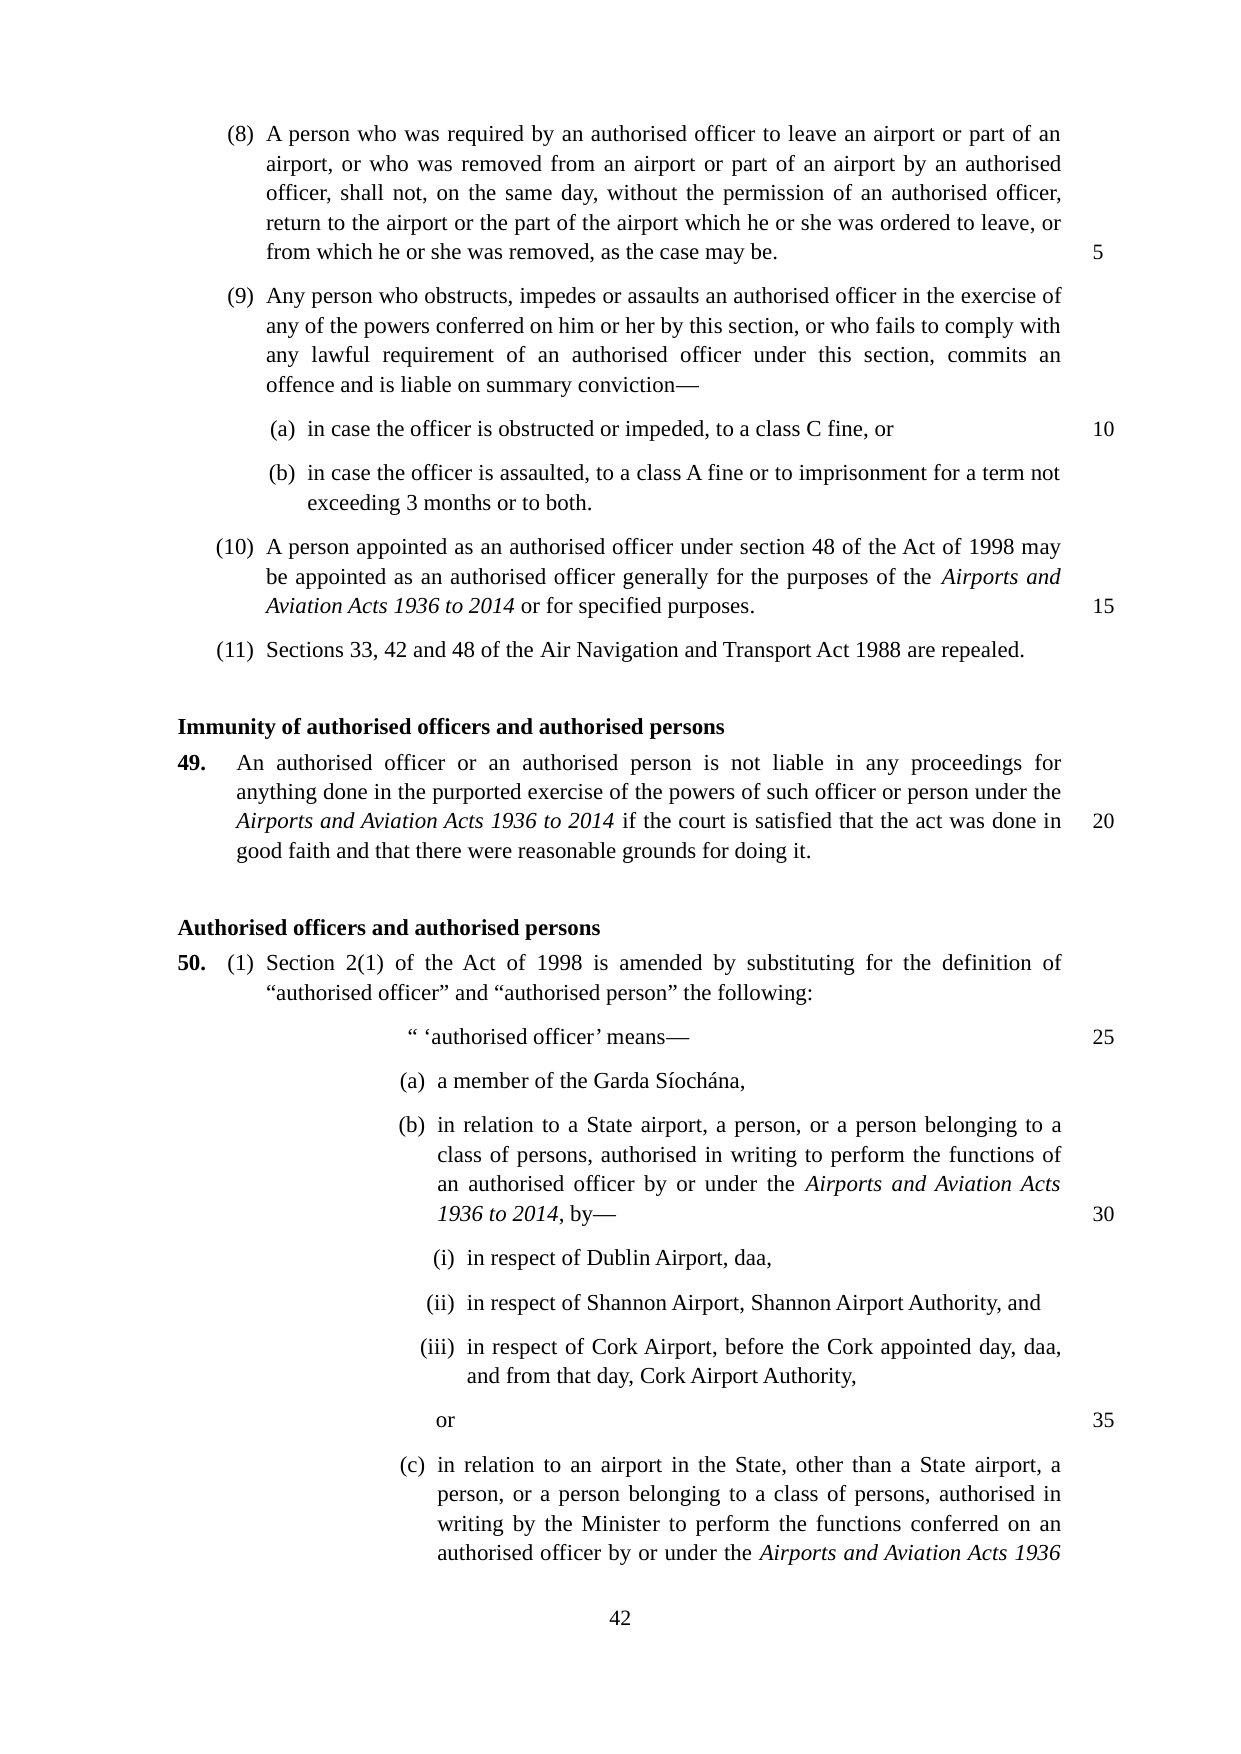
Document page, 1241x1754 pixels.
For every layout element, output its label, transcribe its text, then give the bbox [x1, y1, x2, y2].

text 49. An authorised officer or an authorised person is not liable in any proceedings for anything done in the purported exercise of the powers of such officer or person under the Airports and Aviation Acts 1936 to 2014 if the court is satisfied that the act was done in good faith and that there were reasonable grounds for doing it. [177, 746, 1063, 864]
text (a) a member of the Garda Síochána, [307, 1065, 1063, 1094]
text (ii) in respect of Shannon Airport, Shannon Airport Authority, and [295, 1286, 1063, 1316]
text (c) in relation to an airport in the State, other than a State airport, a person, or a person belonging to a class of persons, authorised in writing by the Minister to perform the functions conferred on an authorised officer by or under the Airports and Aviation Acts 1936 [307, 1449, 1063, 1567]
text (a) in case the officer is obstructed or impeded, to a class C fine, or [177, 413, 1063, 442]
text Authorised officers and authorised persons [177, 912, 1063, 941]
text (i) in respect of Dublin Airport, daa, [295, 1242, 1063, 1272]
text Immunity of authorised officers and authorised persons [177, 711, 1063, 741]
text (iii) in respect of Cork Airport, before the Cork appointed day, daa, and from that day, Cork Airport Authority, [295, 1331, 1063, 1389]
text or [295, 1404, 1063, 1434]
text “ ‘authorised officer’ means⁠— [319, 1021, 1063, 1050]
text (10) A person appointed as an authorised officer under section 48 of the Act of 1998 may be appointed as an authorised officer generally for the purposes of the Airports and Aviation Acts 1936 to 2014 or for specified purposes. [177, 531, 1063, 619]
text (9) Any person who obstructs, impedes or assaults an authorised officer in the exercise of any of the powers conferred on him or her by this section, or who fails to comply with any lawful requirement of an authorised officer under this section, commits an offence and is liable on summary conviction⁠— [177, 280, 1063, 398]
text 50. (1) Section 2(1) of the Act of 1998 is amended by substituting for the definition of “authorised officer” and “authorised person” the following: [177, 947, 1063, 1006]
text (b) in relation to a State airport, a person, or a person belonging to a class of persons, authorised in writing to perform the functions of an authorised officer by or under the Airports and Aviation Acts 1936 to 2014, by⁠— [307, 1109, 1063, 1227]
text (b) in case the officer is assaulted, to a class A fine or to imprisonment for a term not exceeding 3 months or to both. [177, 457, 1063, 516]
text (11) Sections 33, 42 and 48 of the Air Navigation and Transport Act 1988 are repealed. [177, 634, 1063, 664]
text (8) A person who was required by an authorised officer to leave an airport or part of an airport, or who was removed from an airport or part of an airport by an authorised officer, shall not, on the same day, without the permission of an authorised officer, return to the airport or the part of the airport which he or she was ordered to leave, or from which he or she was removed, as the case may be. [177, 118, 1063, 266]
